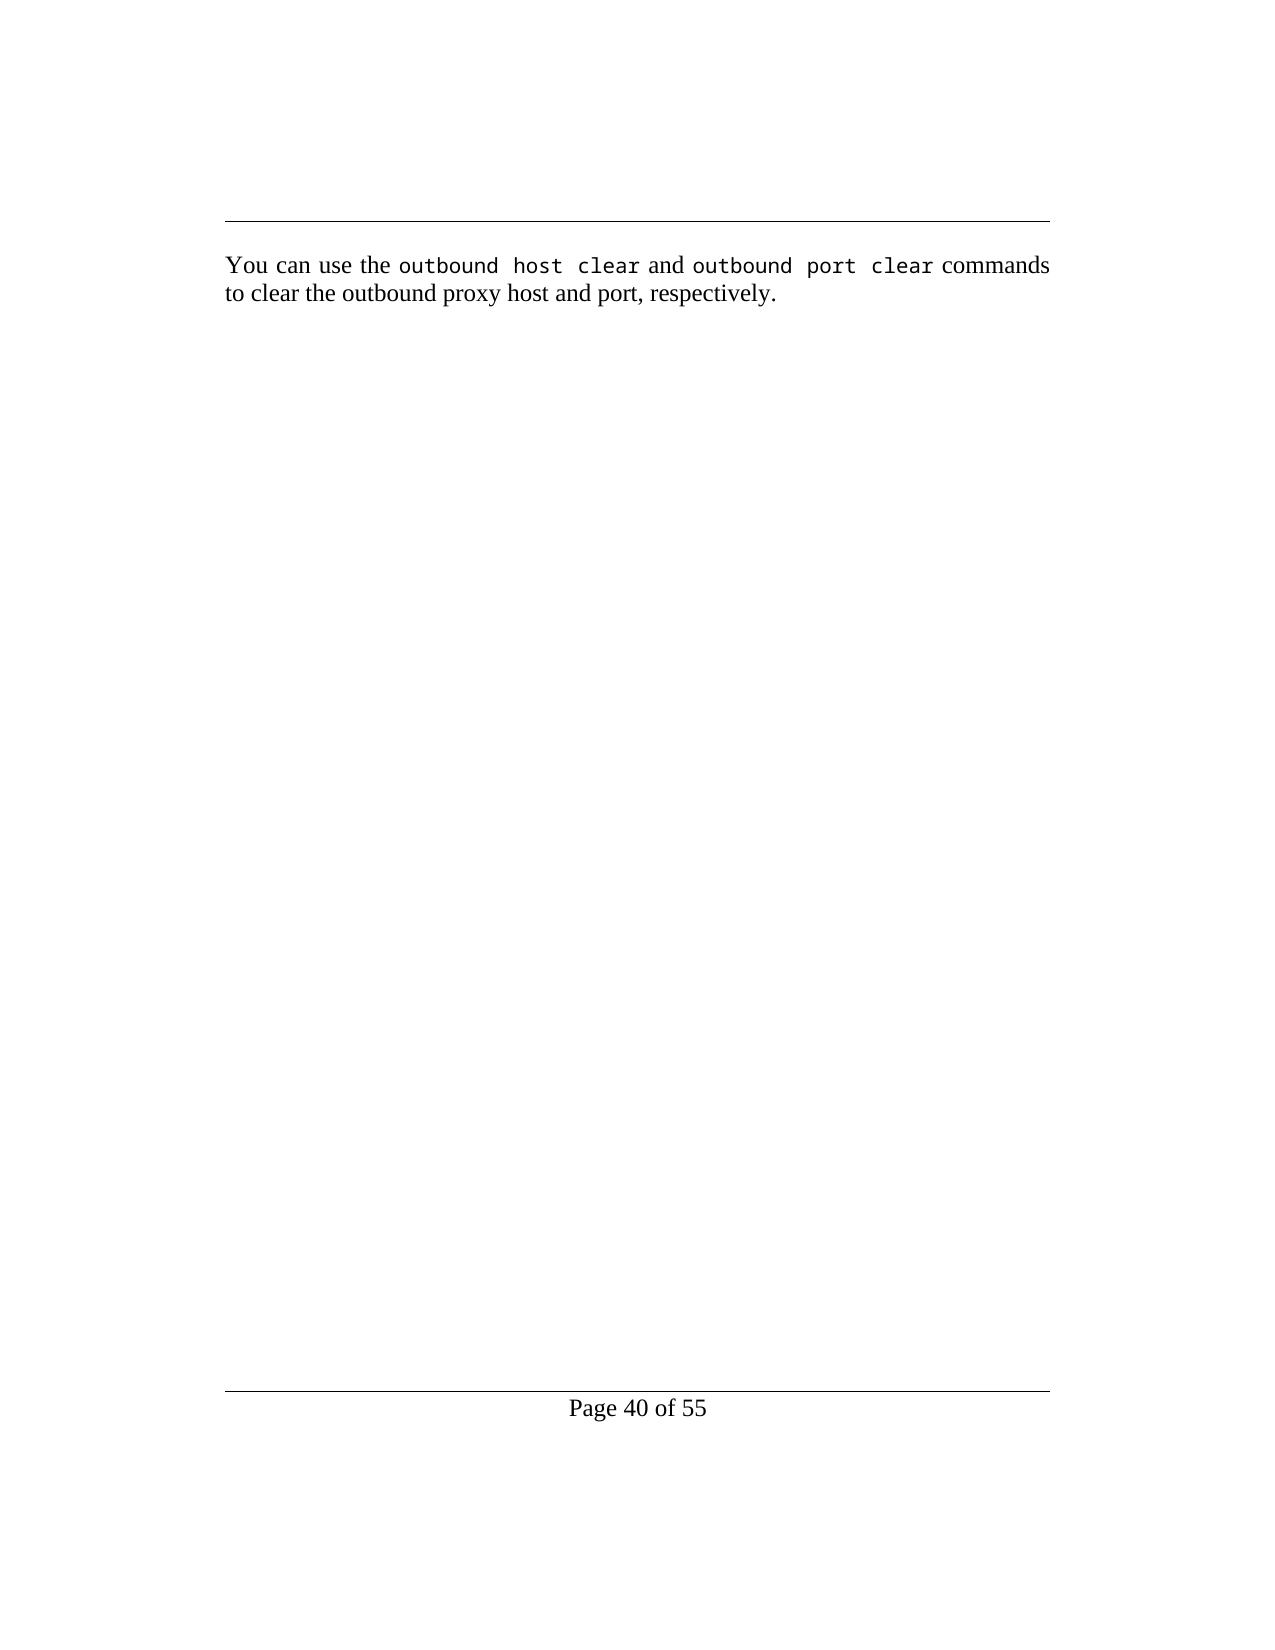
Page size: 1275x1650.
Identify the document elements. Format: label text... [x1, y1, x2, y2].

text You can use the outbound host clear and outbound port clear commands to clear the outbound proxy host and port, respectively. [225, 251, 1050, 307]
